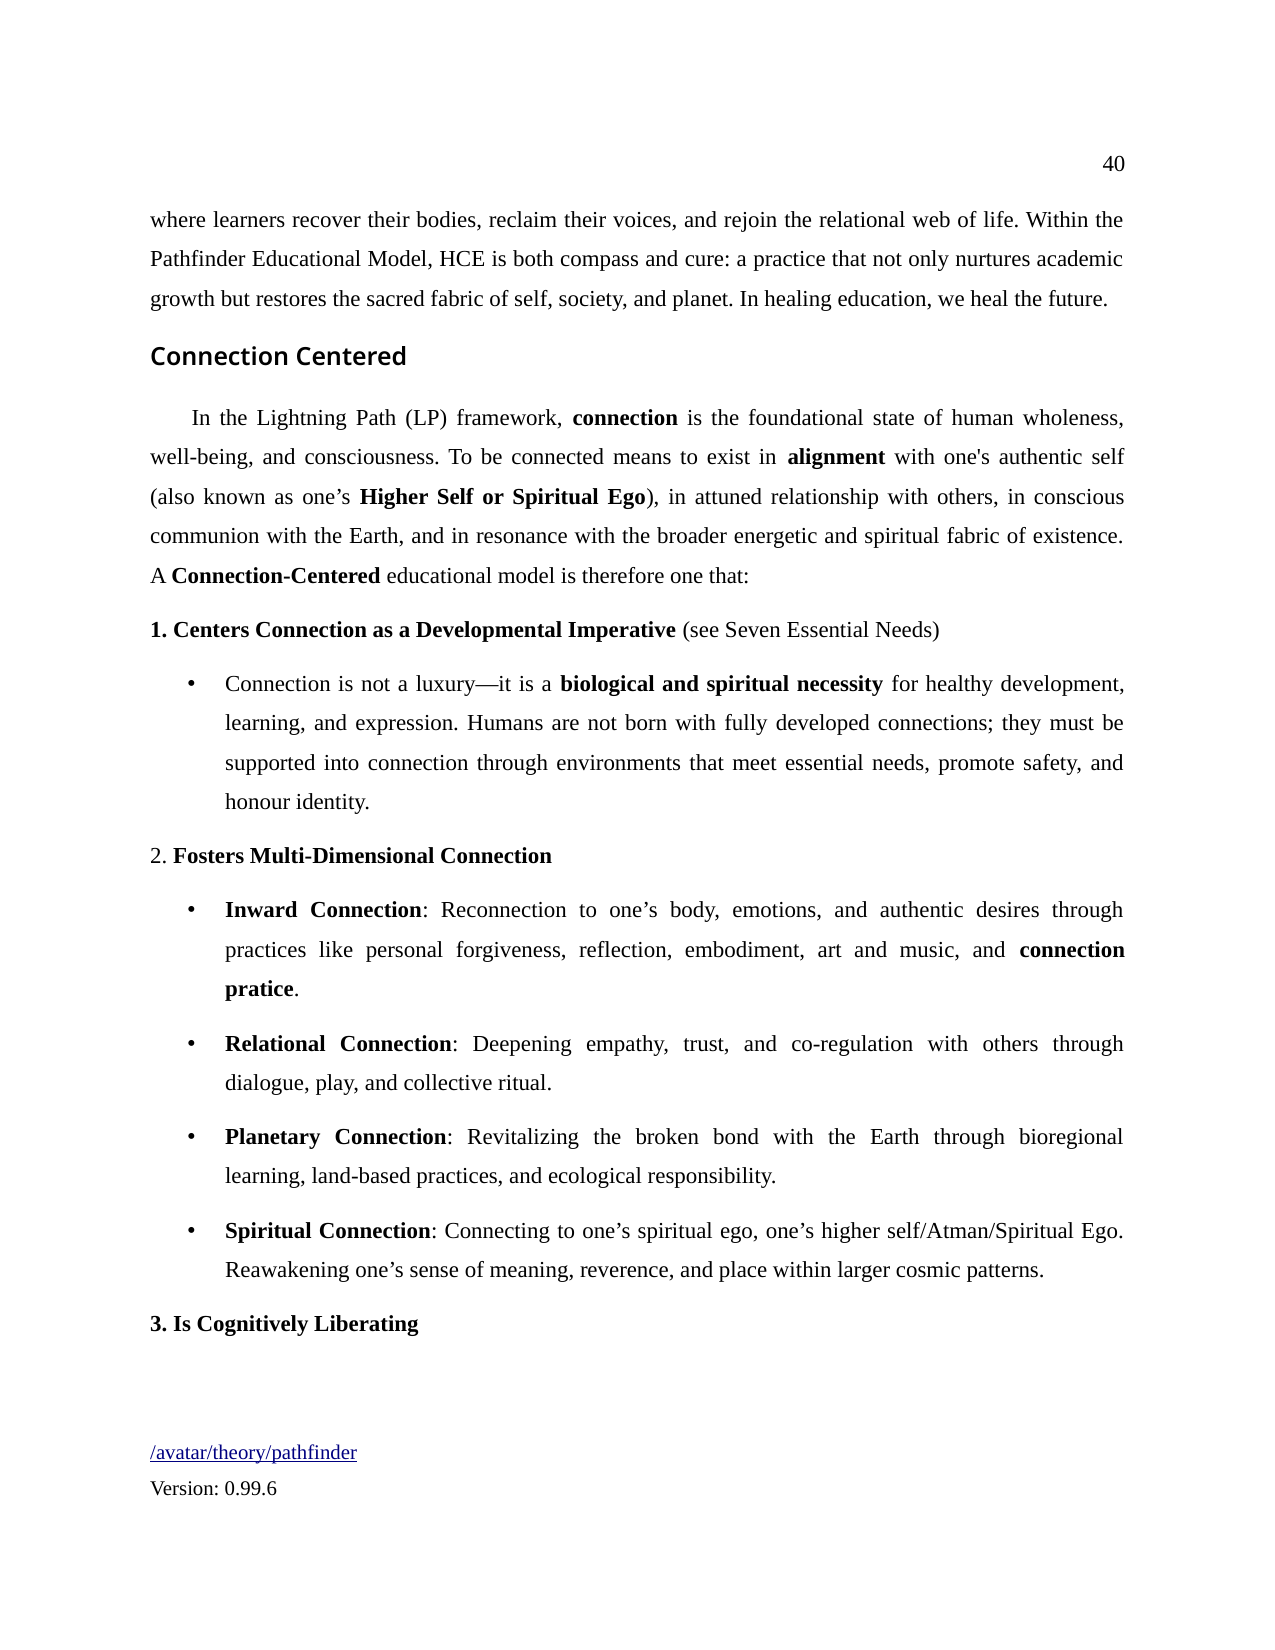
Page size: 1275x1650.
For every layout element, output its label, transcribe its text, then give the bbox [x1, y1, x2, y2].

list Inward Connection: Reconnection to one’s body, emotions, and authentic desires through practices like personal forgiveness, reflection, embodiment, art and music, and connection pratice. [187, 897, 1125, 1002]
text 2. Fosters Multi-Dimensional Connection [150, 842, 1125, 869]
text where learners recover their bodies, reclaim their voices, and rejoin the relational web of life. Within the Pathfinder Educational Model, HCE is both compass and cure: a practice that not only nurtures academic growth but restores the sacred fabric of self, society, and planet. In healing education, we heal the future. [150, 206, 1125, 311]
subtitle Connection Centered [150, 339, 1125, 373]
list Spiritual Connection: Connecting to one’s spiritual ego, one’s higher self/Atman/Spiritual Ego. Reawakening one’s sense of meaning, reverence, and place within larger cosmic patterns. [187, 1217, 1125, 1282]
text 1. Centers Connection as a Developmental Imperative (see Seven Essential Needs) [150, 616, 1125, 642]
text 3. Is Cognitively Liberating [150, 1310, 1125, 1337]
list Connection is not a luxury—it is a biological and spiritual necessity for healthy development, learning, and expression. Humans are not born with fully developed connections; they must be supported into connection through environments that meet essential needs, promote safety, and honour identity. [187, 670, 1125, 815]
list Relational Connection: Deepening empathy, trust, and co-regulation with others through dialogue, play, and collective ritual. [187, 1029, 1125, 1095]
text In the Lightning Path (LP) framework, connection is the foundational state of human wholeness, well-being, and consciousness. To be connected means to exist in alignment with one's authentic self (also known as one’s Higher Self or Spiritual Ego), in attuned relationship with others, in conscious communion with the Earth, and in resonance with the broader energetic and spiritual fabric of existence. A Connection-Centered educational model is therefore one that: [150, 404, 1125, 588]
list Planetary Connection: Revitalizing the broken bond with the Earth through bioregional learning, land-based practices, and ecological responsibility. [187, 1123, 1125, 1189]
